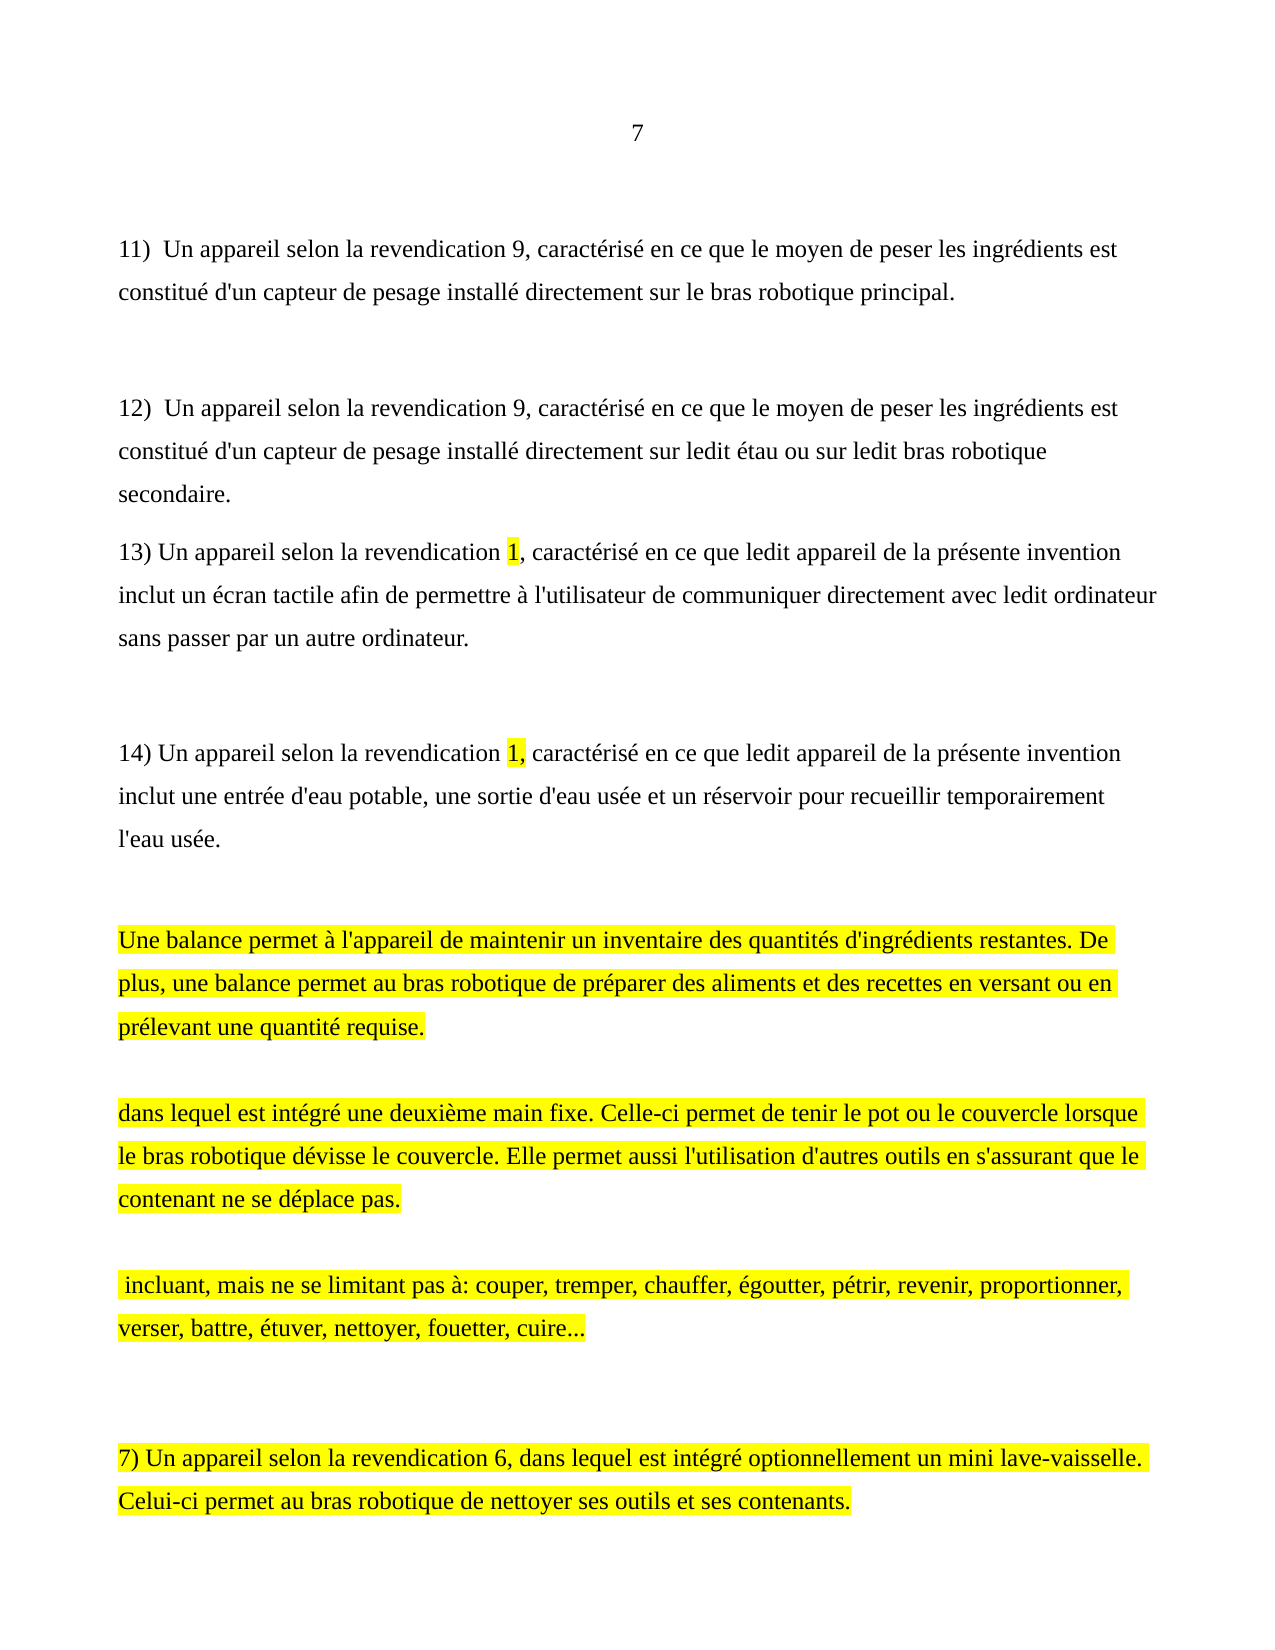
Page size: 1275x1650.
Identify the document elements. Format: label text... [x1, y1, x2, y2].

text 7) Un appareil selon la revendication 6, dans lequel est intégré optionnellement un mini lave-vaisselle. Celui-ci permet au bras robotique de nettoyer ses outils et ses contenants. [118, 1443, 1157, 1515]
text 12) Un appareil selon la revendication 9, caractérisé en ce que le moyen de peser les ingrédients est constitué d'un capteur de pesage installé directement sur ledit étau ou sur ledit bras robotique secondaire. [118, 393, 1157, 508]
text Une balance permet à l'appareil de maintenir un inventaire des quantités d'ingrédients restantes. De plus, une balance permet au bras robotique de préparer des aliments et des recettes en versant ou en prélevant une quantité requise. [118, 925, 1157, 1040]
text 13) Un appareil selon la revendication 1, caractérisé en ce que ledit appareil de la présente invention inclut un écran tactile afin de permettre à l'utilisateur de communiquer directement avec ledit ordinateur sans passer par un autre ordinateur. [118, 537, 1157, 652]
text 14) Un appareil selon la revendication 1, caractérisé en ce que ledit appareil de la présente invention inclut une entrée d'eau potable, une sortie d'eau usée et un réservoir pour recueillir temporairement l'eau usée. [118, 738, 1157, 853]
text 11) Un appareil selon la revendication 9, caractérisé en ce que le moyen de peser les ingrédients est constitué d'un capteur de pesage installé directement sur le bras robotique principal. [118, 234, 1157, 306]
text dans lequel est intégré une deuxième main fixe. Celle-ci permet de tenir le pot ou le couvercle lorsque le bras robotique dévisse le couvercle. Elle permet aussi l'utilisation d'autres outils en s'assurant que le contenant ne se déplace pas. [118, 1098, 1157, 1213]
text incluant, mais ne se limitant pas à: couper, tremper, chauffer, égoutter, pétrir, revenir, proportionner, verser, battre, étuver, nettoyer, fouetter, cuire... [118, 1270, 1157, 1342]
